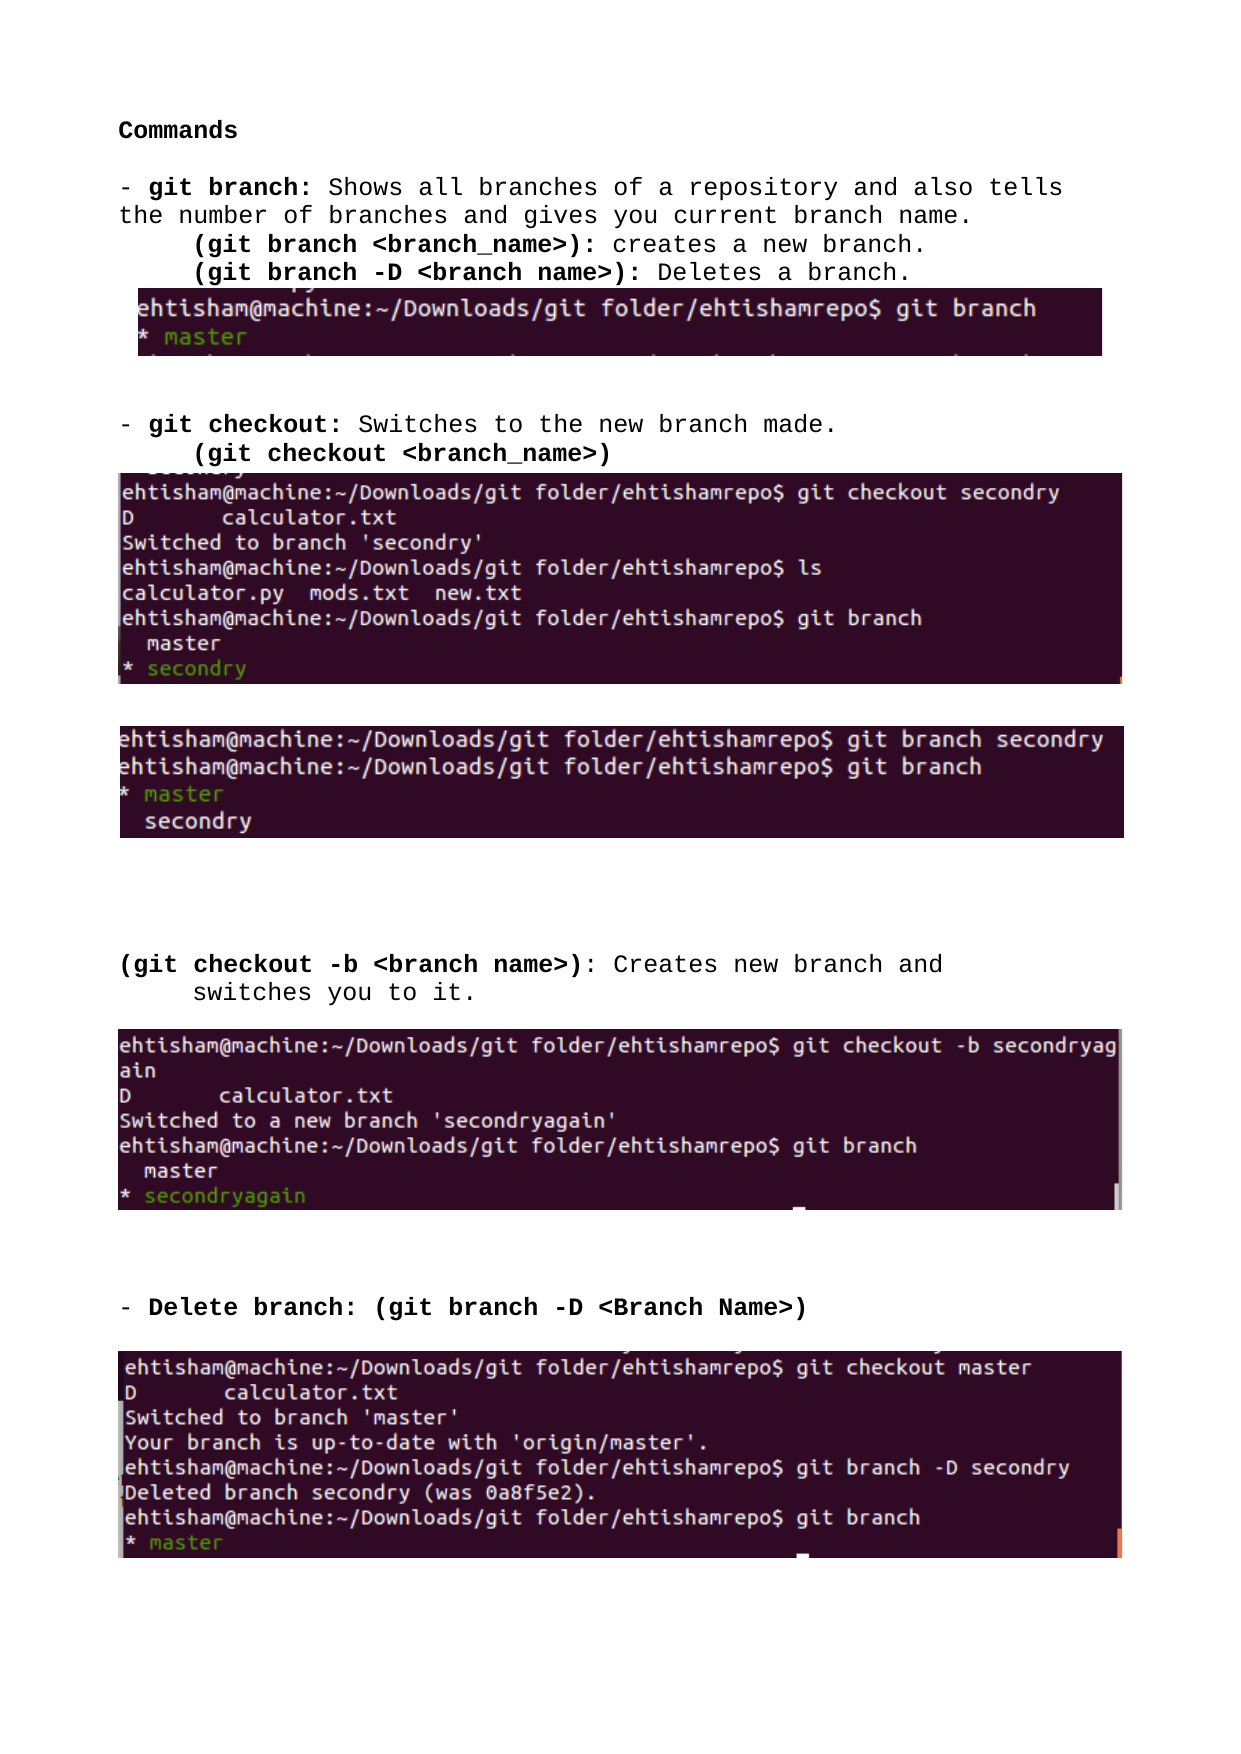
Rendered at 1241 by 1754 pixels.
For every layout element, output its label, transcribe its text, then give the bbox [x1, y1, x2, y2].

picture [120, 726, 1124, 838]
text (git branch <branch_name>): creates a new branch. [118, 231, 1122, 260]
text - git branch: Shows all branches of a repository and also tells the number of branches and gives you current branch name. [118, 175, 1122, 231]
picture [138, 288, 1103, 356]
text Commands [118, 118, 1122, 146]
picture [118, 1351, 1123, 1558]
text - git checkout: Switches to the new branch made. [118, 412, 1122, 440]
picture [118, 1029, 1123, 1210]
text (git branch -D <branch name>): Deletes a branch. [118, 260, 1122, 288]
picture [118, 473, 1123, 684]
text (git checkout <branch_name>) [118, 440, 1122, 469]
text (git checkout -b <branch name>): Creates new branch and switches you to it. [118, 951, 1122, 1008]
text - Delete branch: (git branch -D <Branch Name>) [118, 1295, 1122, 1323]
